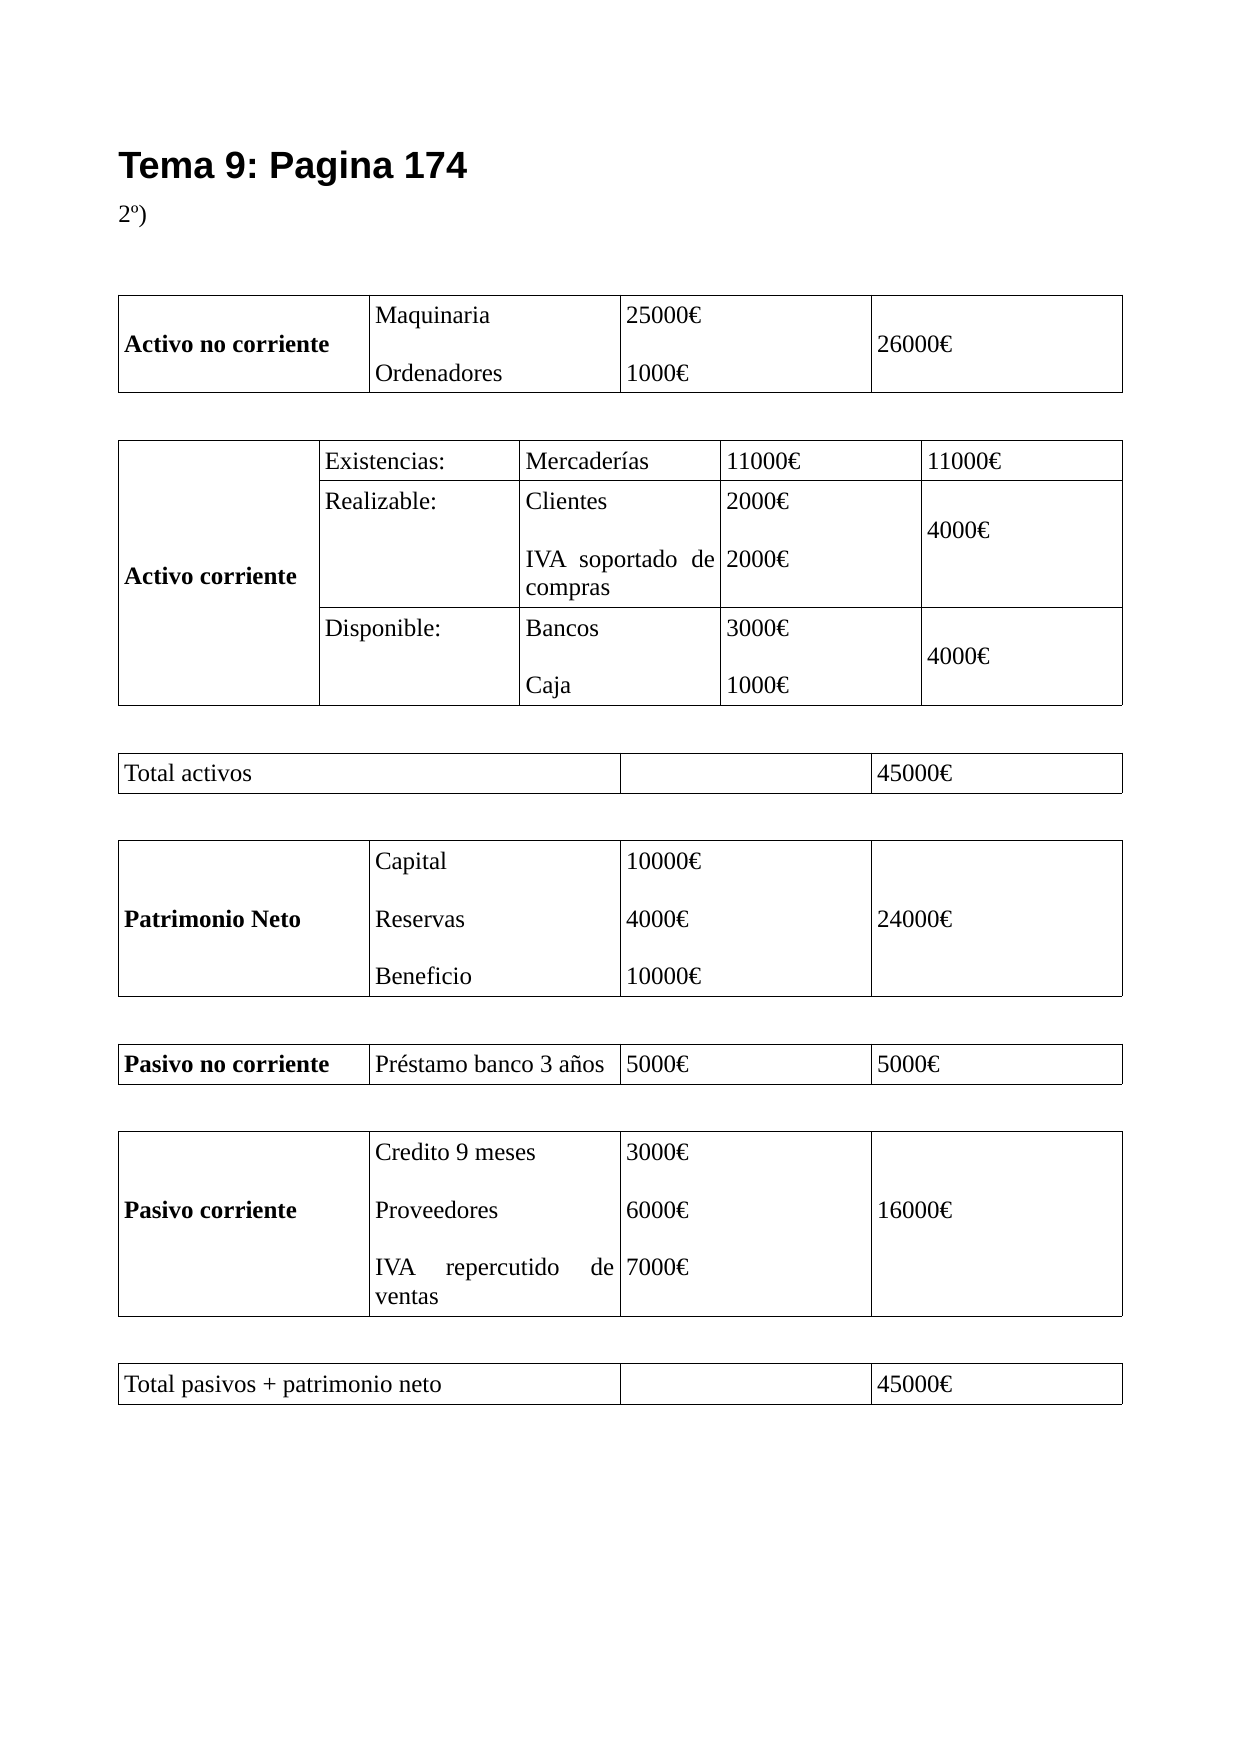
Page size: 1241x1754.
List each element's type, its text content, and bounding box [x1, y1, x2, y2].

table_header 5000€ [621, 1045, 871, 1084]
table_header Capital Reservas Beneficio [370, 841, 620, 996]
table_header 26000€ [872, 296, 1122, 392]
table_header Activo no corriente [119, 296, 369, 392]
table_header Total pasivos + patrimonio neto [119, 1364, 620, 1403]
table_cell 4000€ [922, 608, 1122, 705]
table_cell Clientes IVA soportado de compras [520, 481, 720, 607]
table_header Pasivo corriente [119, 1132, 369, 1316]
table_header 11000€ [721, 441, 921, 480]
table_header 16000€ [872, 1132, 1122, 1316]
table_cell Disponible: [320, 608, 519, 705]
text 2º) [118, 199, 1122, 228]
table_cell Bancos Caja [520, 608, 720, 705]
table_header Activo corriente [119, 441, 319, 705]
table_header Existencias: [320, 441, 519, 480]
table_header 10000€ 4000€ 10000€ [621, 841, 871, 996]
table_header Patrimonio Neto [119, 841, 369, 996]
table_header Total activos [119, 754, 620, 793]
table_header 11000€ [922, 441, 1122, 480]
subtitle Tema 9: Pagina 174 [118, 143, 1122, 187]
table_cell 4000€ [922, 481, 1122, 607]
table_header 25000€ 1000€ [621, 296, 871, 392]
table_header Pasivo no corriente [119, 1045, 369, 1084]
table_header 3000€ 6000€ 7000€ [621, 1132, 871, 1316]
table_header 45000€ [872, 1364, 1122, 1403]
table_header 45000€ [872, 754, 1122, 793]
table_header Préstamo banco 3 años [370, 1045, 620, 1084]
table_cell 2000€ 2000€ [721, 481, 921, 607]
table_header 24000€ [872, 841, 1122, 996]
table_header [621, 1364, 871, 1403]
table_header [621, 754, 871, 793]
table_header 5000€ [872, 1045, 1122, 1084]
table_cell Realizable: [320, 481, 519, 607]
table_header Credito 9 meses Proveedores IVA repercutido de ventas [370, 1132, 620, 1316]
table_header Mercaderías [520, 441, 720, 480]
table_header Maquinaria Ordenadores [370, 296, 620, 392]
table_cell 3000€ 1000€ [721, 608, 921, 705]
